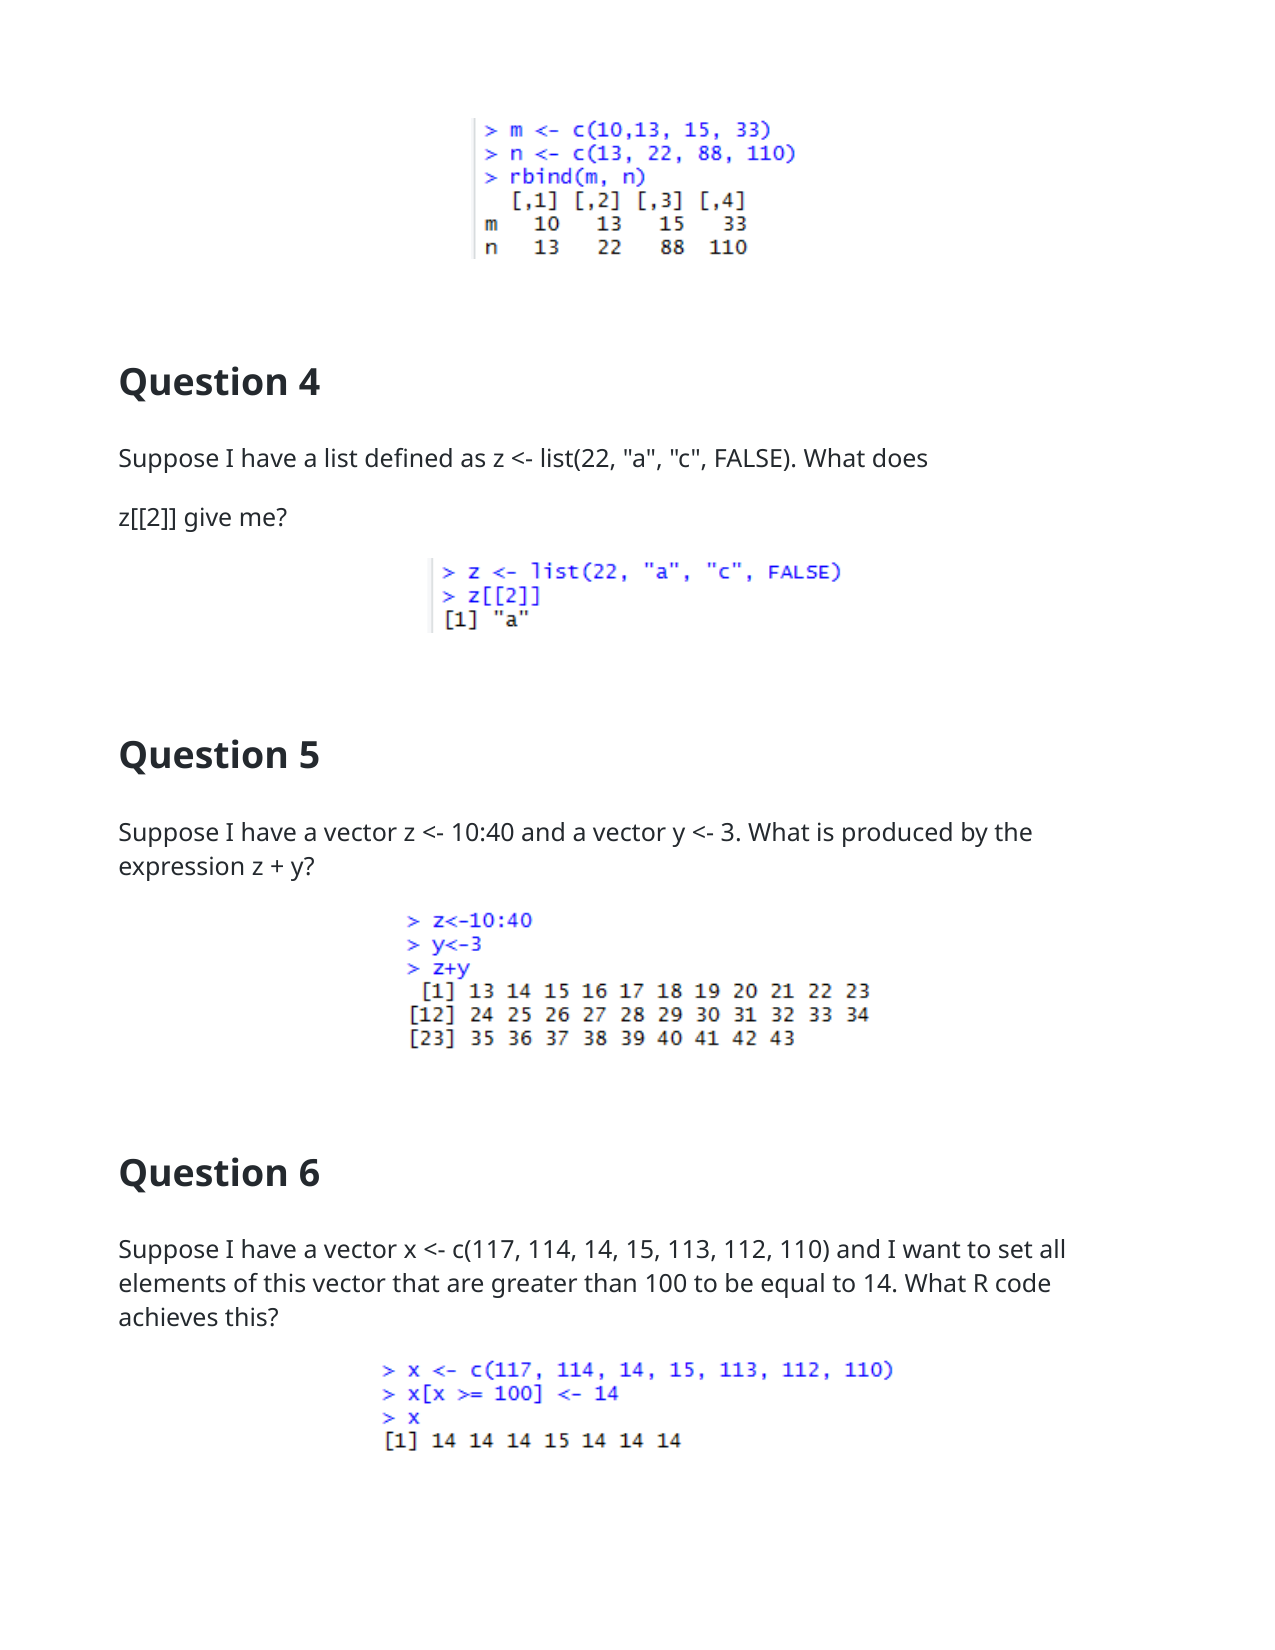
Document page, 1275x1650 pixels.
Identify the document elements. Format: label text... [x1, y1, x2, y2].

text z[[2]] give me? [118, 500, 1157, 534]
text Suppose I have a vector z <- 10:40 and a vector y <- 3. What is produced by the expression z + y? [118, 814, 1157, 882]
picture [378, 1358, 897, 1454]
subtitle Question 5 [118, 729, 1157, 788]
subtitle Question 6 [118, 1146, 1157, 1206]
picture [471, 118, 804, 259]
picture [398, 907, 877, 1050]
picture [427, 558, 848, 633]
text Suppose I have a vector x <- c(117, 114, 14, 15, 113, 112, 110) and I want to set all elements of this vector that are greater than 100 to be equal to 14. What R code achieves this? [118, 1232, 1157, 1334]
subtitle Question 4 [118, 355, 1157, 415]
text Suppose I have a list defined as z <- list(22, "a", "c", FALSE). What does [118, 441, 1157, 475]
